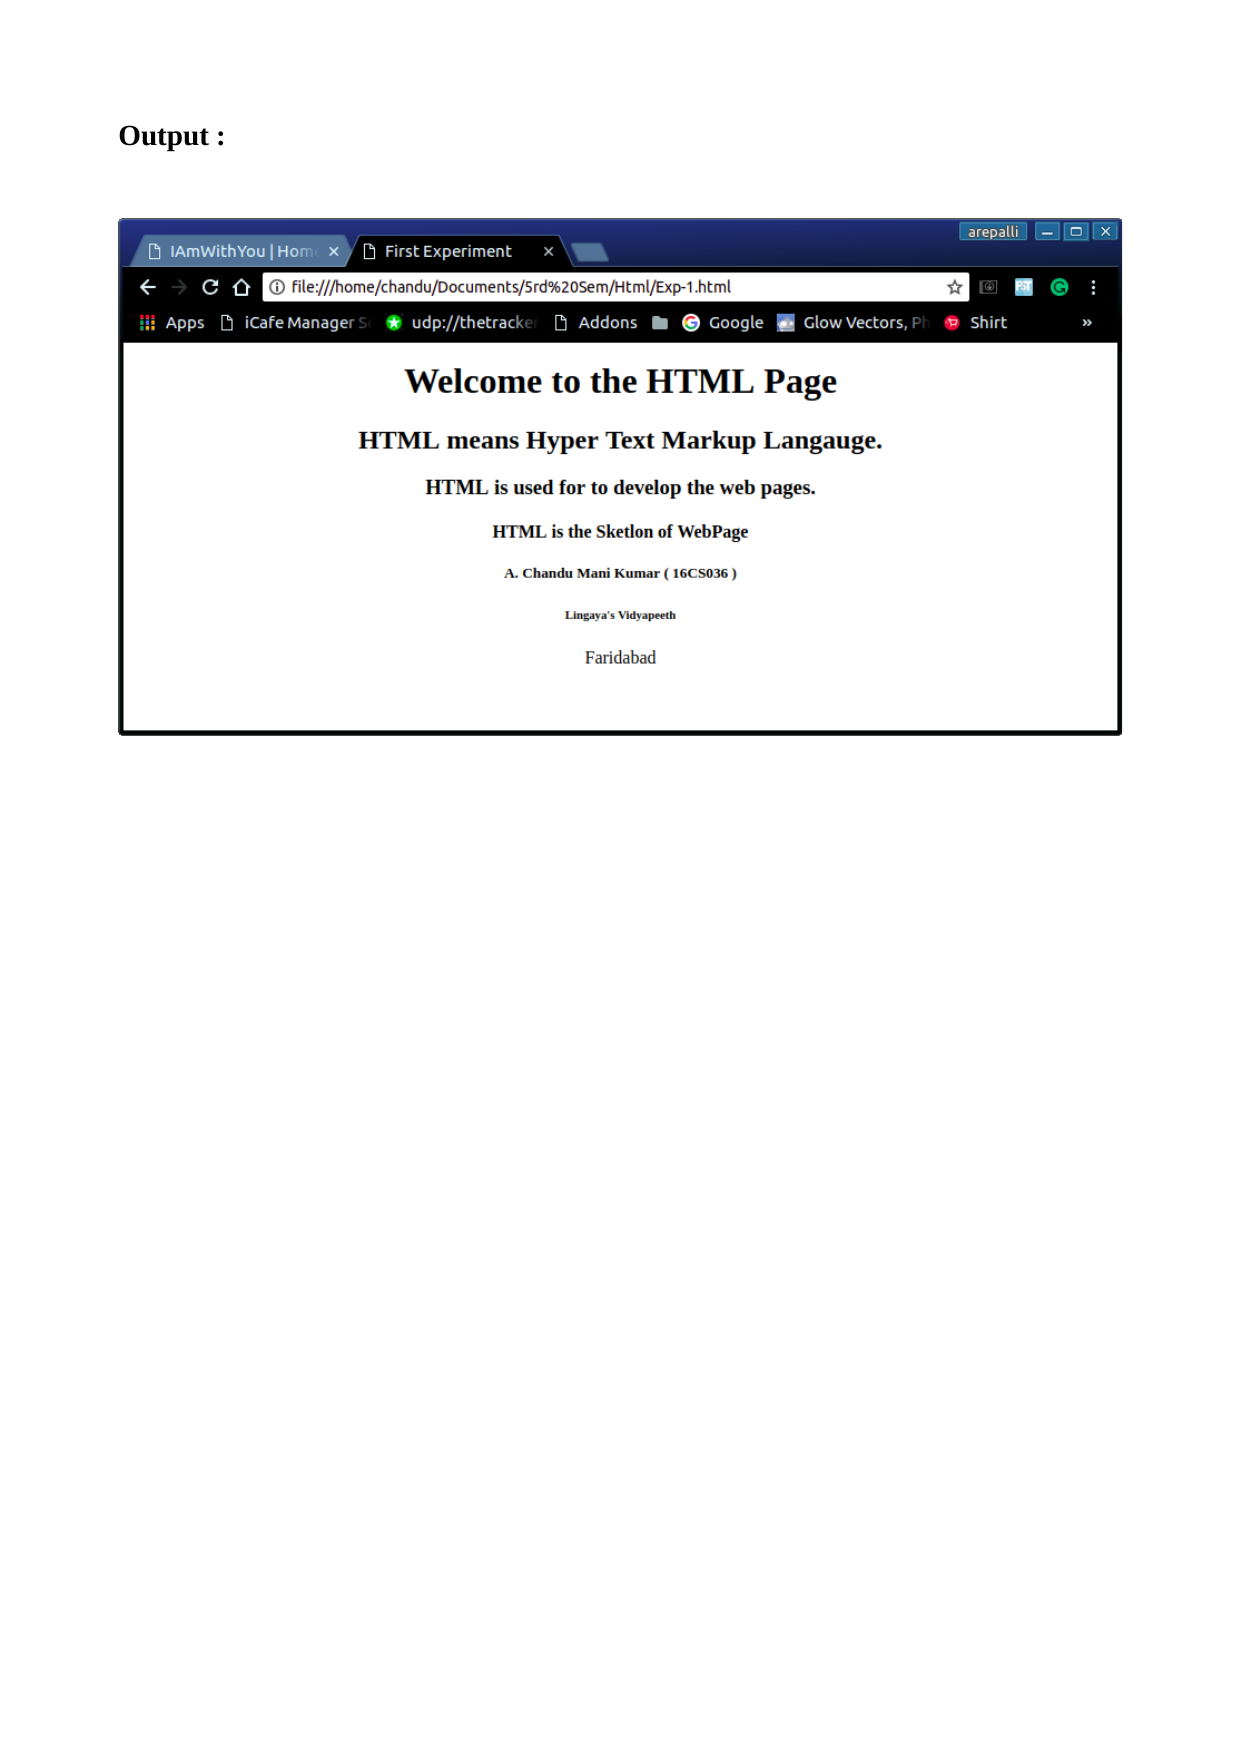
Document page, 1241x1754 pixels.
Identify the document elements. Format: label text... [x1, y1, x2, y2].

text Output : [118, 118, 1122, 152]
picture [118, 218, 1123, 736]
